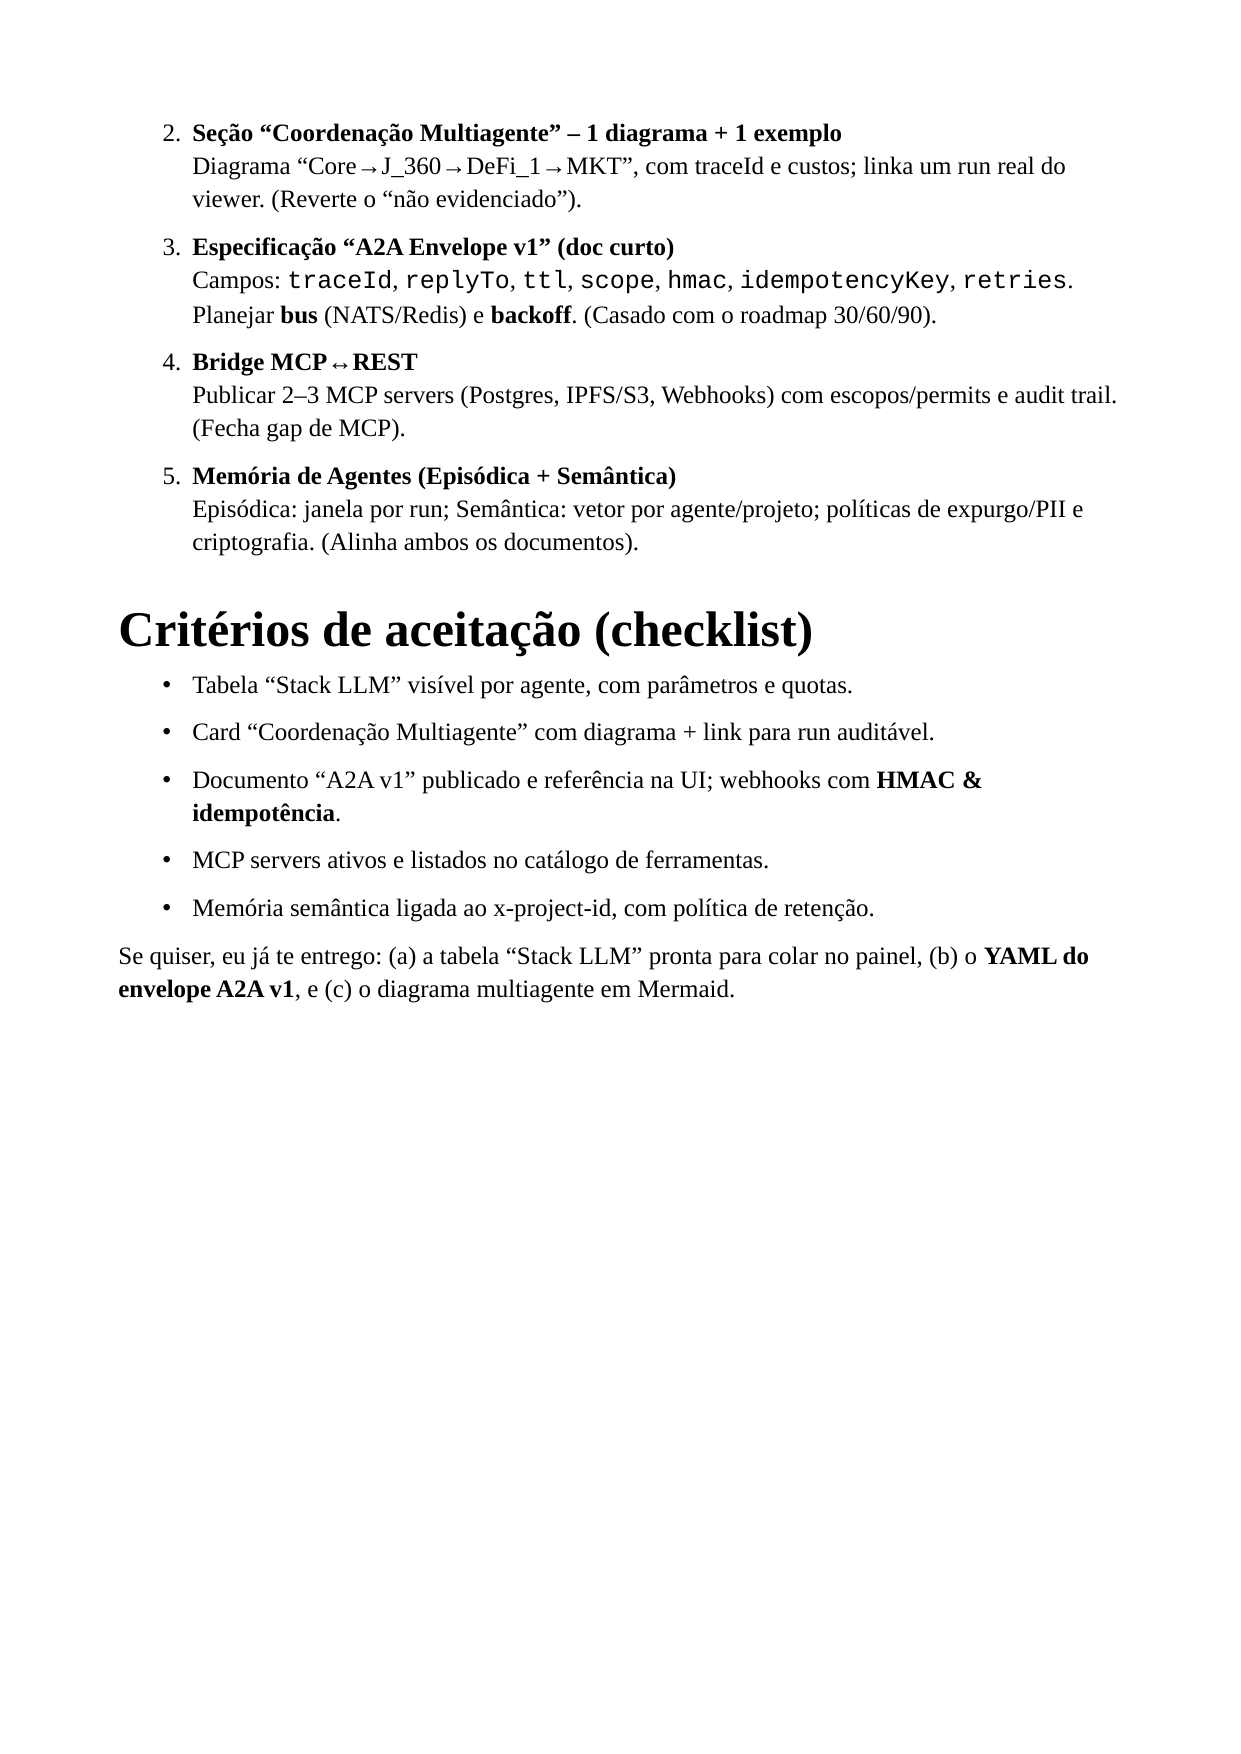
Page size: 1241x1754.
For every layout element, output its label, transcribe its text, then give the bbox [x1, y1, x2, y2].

list Bridge MCP↔REST Publicar 2–3 MCP servers (Postgres, IPFS/S3, Webhooks) com escopos/permits e audit trail. (Fecha gap de MCP). [162, 347, 1122, 442]
subtitle Critérios de aceitação (checklist) [118, 600, 1122, 657]
list Tabela “Stack LLM” visível por agente, com parâmetros e quotas. [162, 670, 1122, 698]
list Memória de Agentes (Episódica + Semântica) Episódica: janela por run; Semântica: vetor por agente/projeto; políticas de expurgo/PII e criptografia. (Alinha ambos os documentos). [162, 461, 1122, 556]
list Card “Coordenação Multiagente” com diagrama + link para run auditável. [162, 717, 1122, 746]
list Especificação “A2A Envelope v1” (doc curto) Campos: traceId, replyTo, ttl, scope, hmac, idempotencyKey, retries. Planejar bus (NATS/Redis) e backoff. (Casado com o roadmap 30/60/90). [162, 232, 1122, 329]
list MCP servers ativos e listados no catálogo de ferramentas. [162, 846, 1122, 874]
list Seção “Coordenação Multiagente” – 1 diagrama + 1 exemplo Diagrama “Core→J_360→DeFi_1→MKT”, com traceId e custos; linka um run real do viewer. (Reverte o “não evidenciado”). [162, 118, 1122, 213]
text Se quiser, eu já te entrego: (a) a tabela “Stack LLM” pronta para colar no painel, (b) o YAML do envelope A2A v1, e (c) o diagrama multiagente em Mermaid. [118, 941, 1122, 1003]
list Documento “A2A v1” publicado e referência na UI; webhooks com HMAC & idempotência. [162, 765, 1122, 827]
list Memória semântica ligada ao x-project-id, com política de retenção. [162, 893, 1122, 922]
